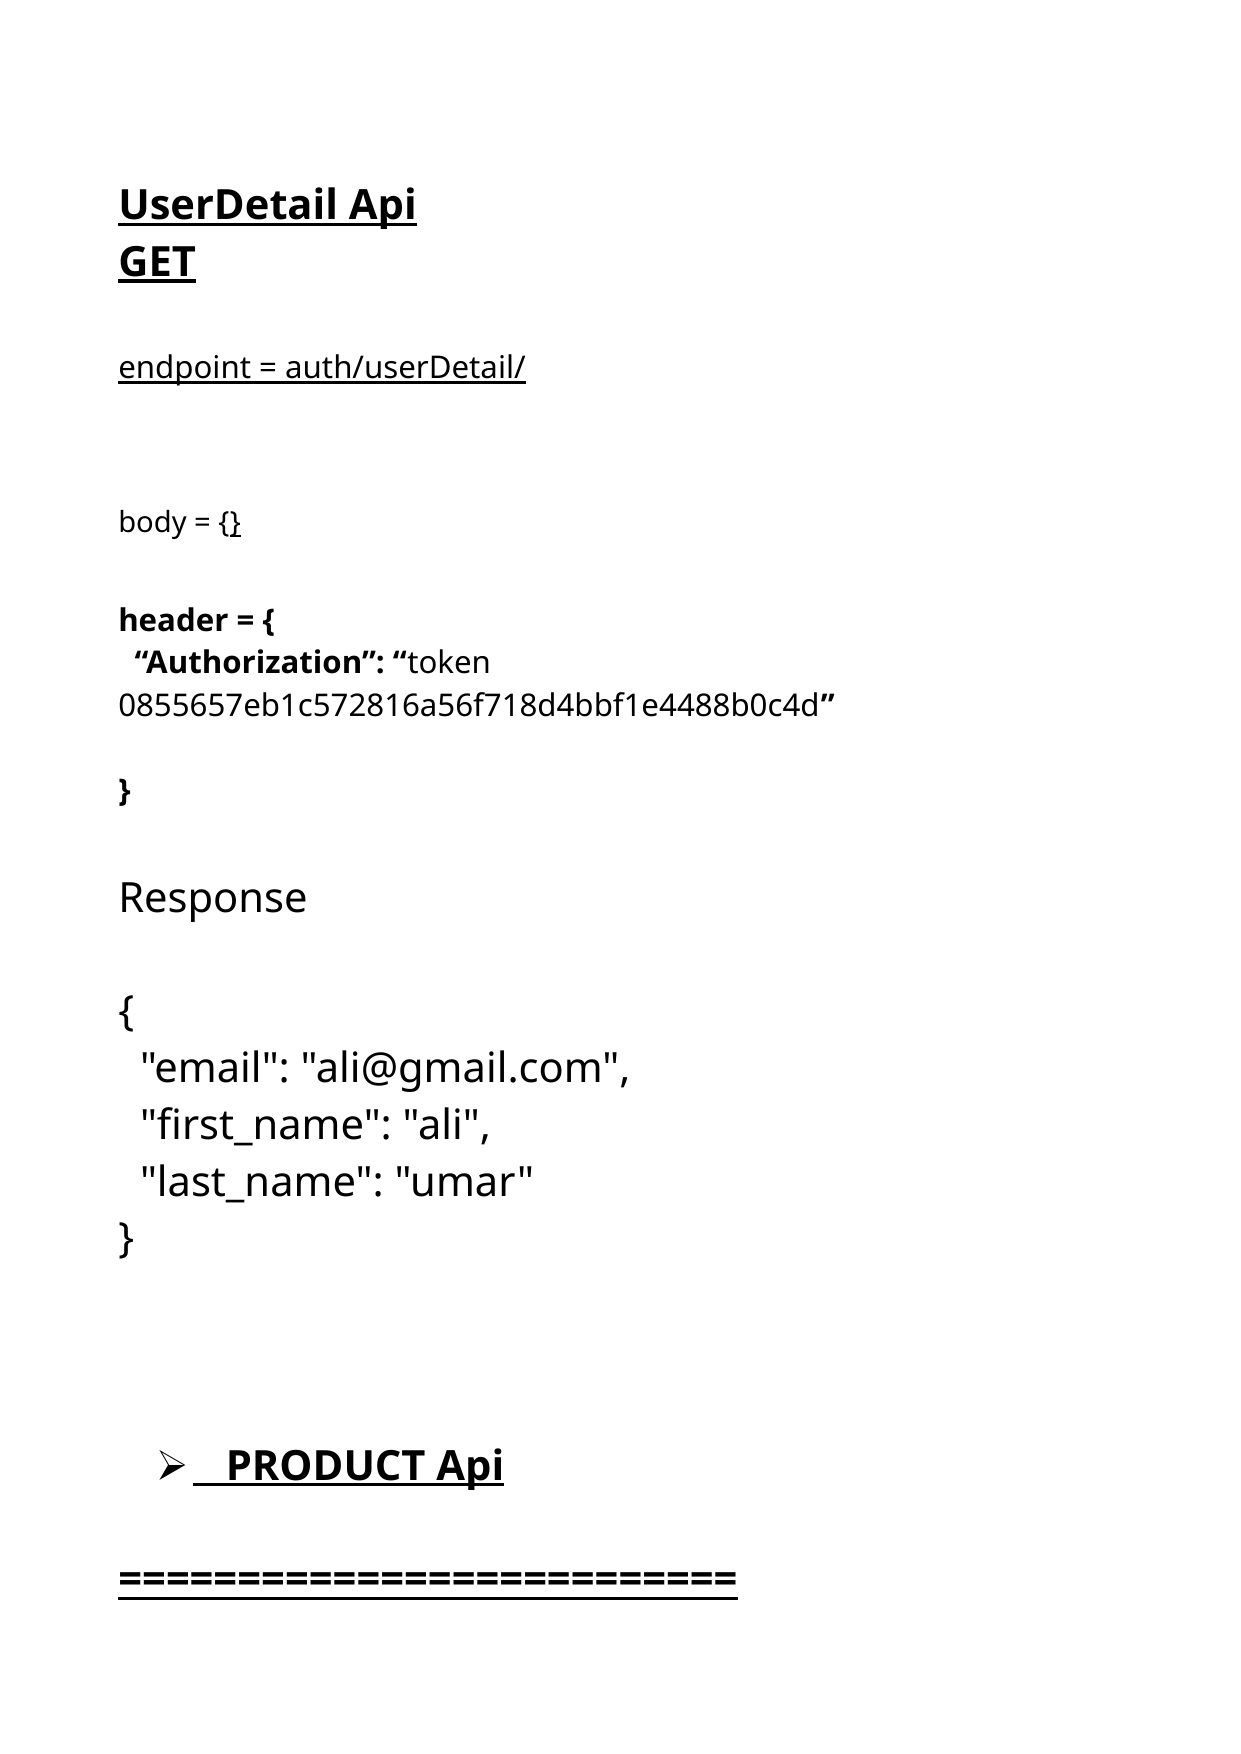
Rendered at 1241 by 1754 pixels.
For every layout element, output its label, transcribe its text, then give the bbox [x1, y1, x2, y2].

text "first_name": "ali", [118, 1095, 1122, 1151]
text “Authorization”: “token 0855657eb1c572816a56f718d4bbf1e4488b0c4d” [118, 640, 1122, 726]
text ========================== [118, 1549, 1122, 1606]
list PRODUCT Api [156, 1435, 1122, 1492]
text UserDetail Api [118, 175, 1122, 232]
text "email": "ali@gmail.com", [118, 1038, 1122, 1095]
text body = {} [118, 501, 1122, 541]
text "last_name": "umar" [118, 1151, 1122, 1208]
text } [118, 768, 1122, 811]
text Response [118, 868, 1122, 924]
text { [118, 981, 1122, 1038]
text header = { [118, 598, 1122, 640]
text endpoint = auth/userDetail/ [118, 345, 1122, 388]
text GET [118, 232, 1122, 288]
text } [118, 1208, 1122, 1265]
